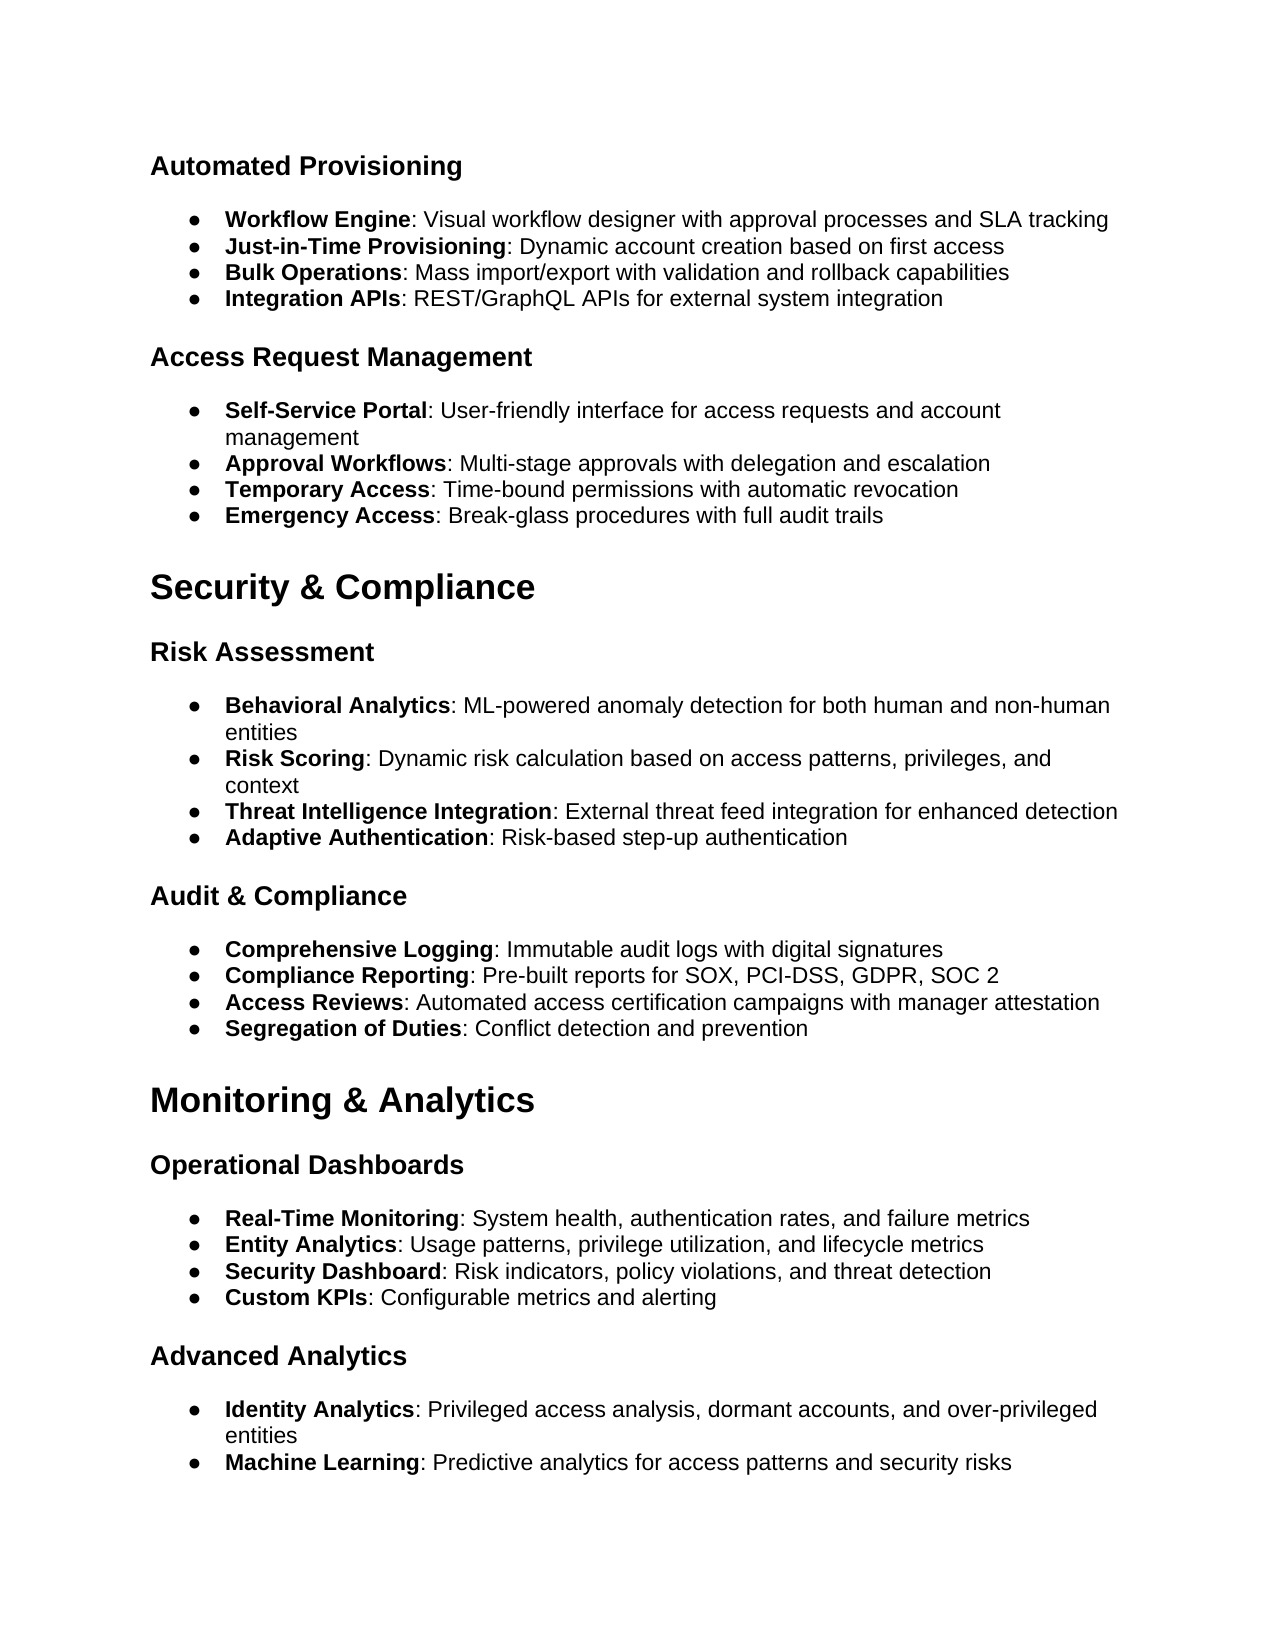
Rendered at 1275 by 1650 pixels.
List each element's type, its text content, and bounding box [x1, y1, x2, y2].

list Entity Analytics: Usage patterns, privilege utilization, and lifecycle metrics [187, 1231, 1125, 1258]
list Machine Learning: Predictive analytics for access patterns and security risks [187, 1449, 1125, 1475]
list Integration APIs: REST/GraphQL APIs for external system integration [187, 285, 1125, 312]
list Identity Analytics: Privileged access analysis, dormant accounts, and over-privileged entities [187, 1396, 1125, 1449]
subtitle Audit & Compliance [150, 880, 1125, 911]
subtitle Monitoring & Analytics [150, 1079, 1125, 1120]
subtitle Access Request Management [150, 341, 1125, 372]
list Threat Intelligence Integration: External threat feed integration for enhanced detection [187, 798, 1125, 824]
list Temporary Access: Time-bound permissions with automatic revocation [187, 476, 1125, 502]
list Just-in-Time Provisioning: Dynamic account creation based on first access [187, 233, 1125, 259]
list Adaptive Authentication: Risk-based step-up authentication [187, 824, 1125, 851]
subtitle Risk Assessment [150, 636, 1125, 667]
list Bulk Operations: Mass import/export with validation and rollback capabilities [187, 259, 1125, 285]
list Segregation of Duties: Conflict detection and prevention [187, 1015, 1125, 1041]
list Security Dashboard: Risk indicators, policy violations, and threat detection [187, 1258, 1125, 1284]
subtitle Security & Compliance [150, 566, 1125, 607]
list Emergency Access: Break-glass procedures with full audit trails [187, 502, 1125, 529]
list Real-Time Monitoring: System health, authentication rates, and failure metrics [187, 1205, 1125, 1231]
list Access Reviews: Automated access certification campaigns with manager attestation [187, 989, 1125, 1015]
list Risk Scoring: Dynamic risk calculation based on access patterns, privileges, and context [187, 745, 1125, 798]
subtitle Advanced Analytics [150, 1340, 1125, 1371]
list Comprehensive Logging: Immutable audit logs with digital signatures [187, 936, 1125, 962]
list Approval Workflows: Multi-stage approvals with delegation and escalation [187, 450, 1125, 476]
list Self-Service Portal: User-friendly interface for access requests and account management [187, 397, 1125, 450]
list Behavioral Analytics: ML-powered anomaly detection for both human and non-human entities [187, 692, 1125, 745]
list Workflow Engine: Visual workflow designer with approval processes and SLA tracking [187, 206, 1125, 233]
subtitle Automated Provisioning [150, 150, 1125, 181]
subtitle Operational Dashboards [150, 1149, 1125, 1180]
list Compliance Reporting: Pre-built reports for SOX, PCI-DSS, GDPR, SOC 2 [187, 962, 1125, 989]
list Custom KPIs: Configurable metrics and alerting [187, 1284, 1125, 1311]
